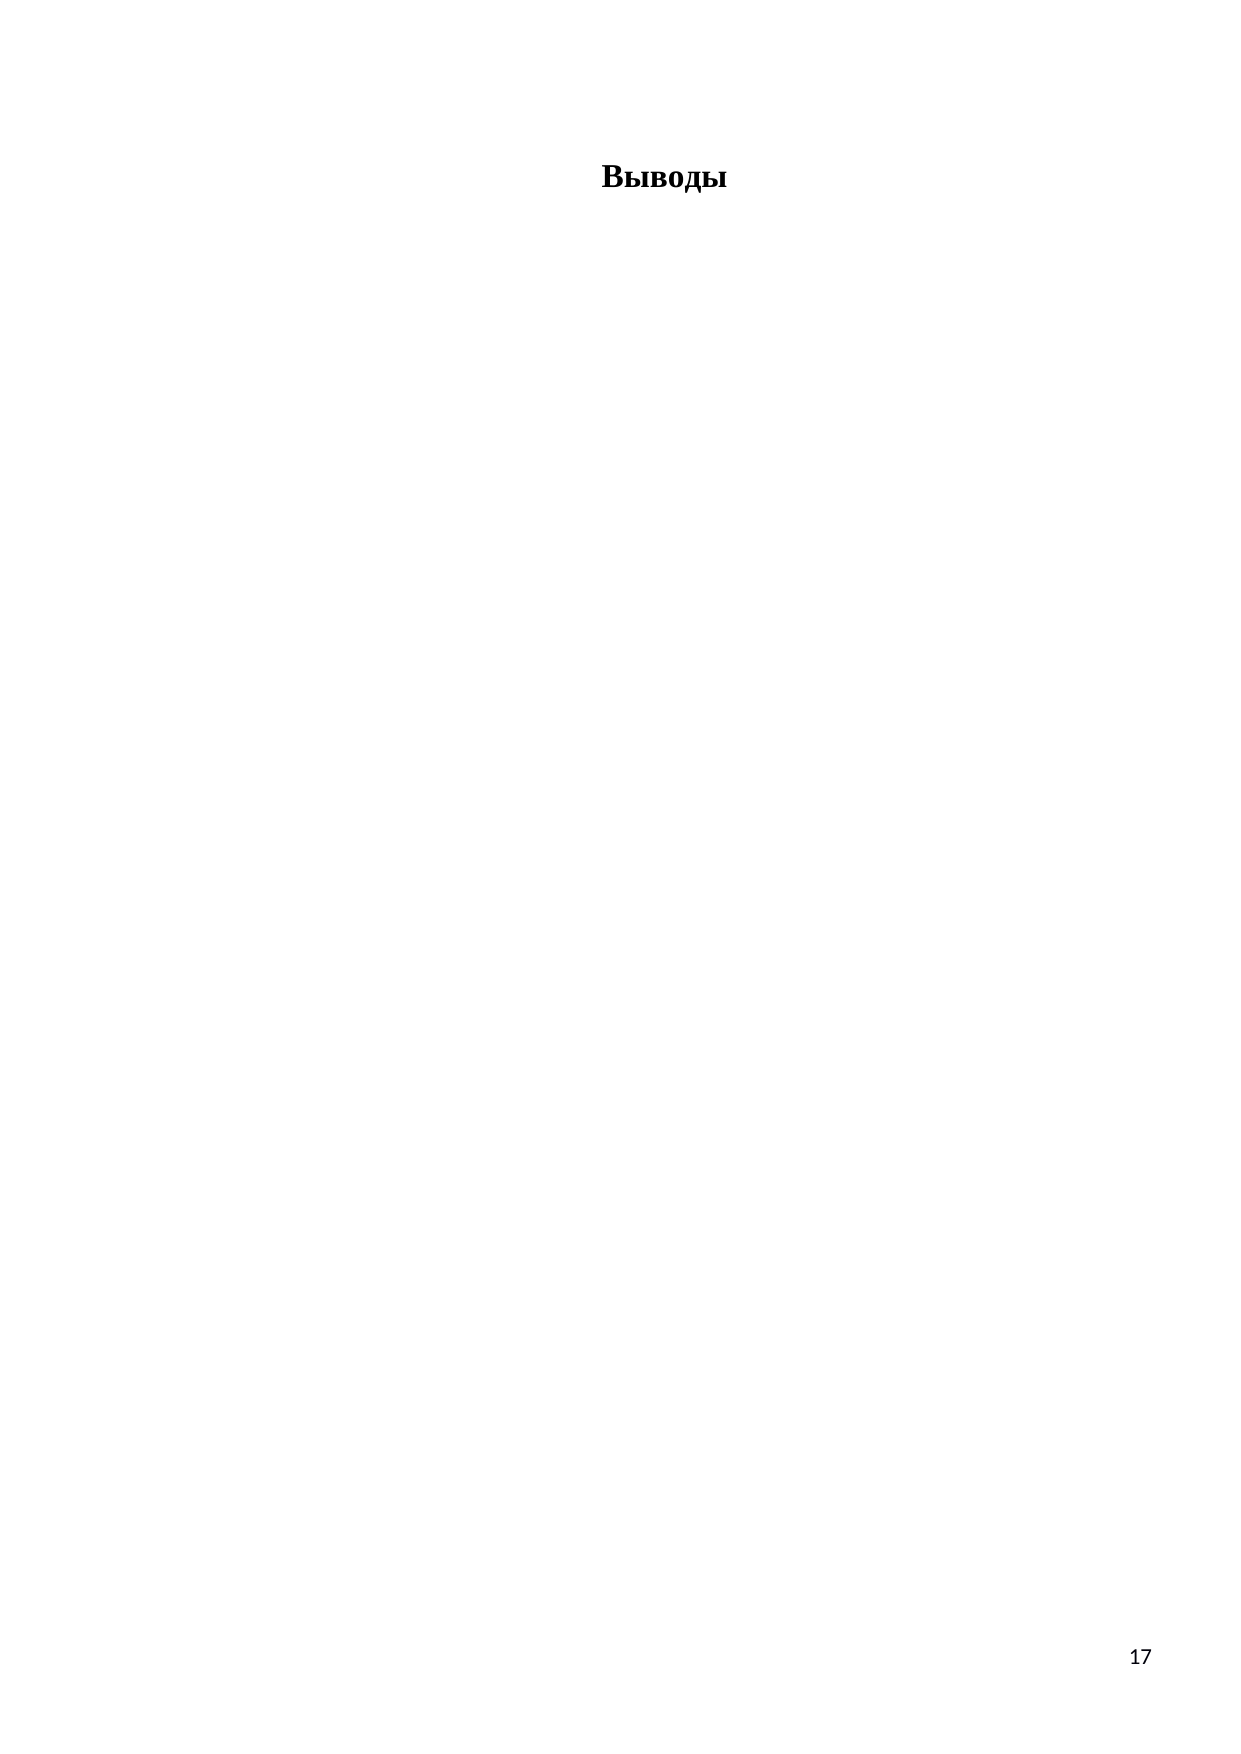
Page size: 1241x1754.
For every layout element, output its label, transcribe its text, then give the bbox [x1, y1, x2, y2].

subtitle Выводы [177, 156, 1152, 194]
